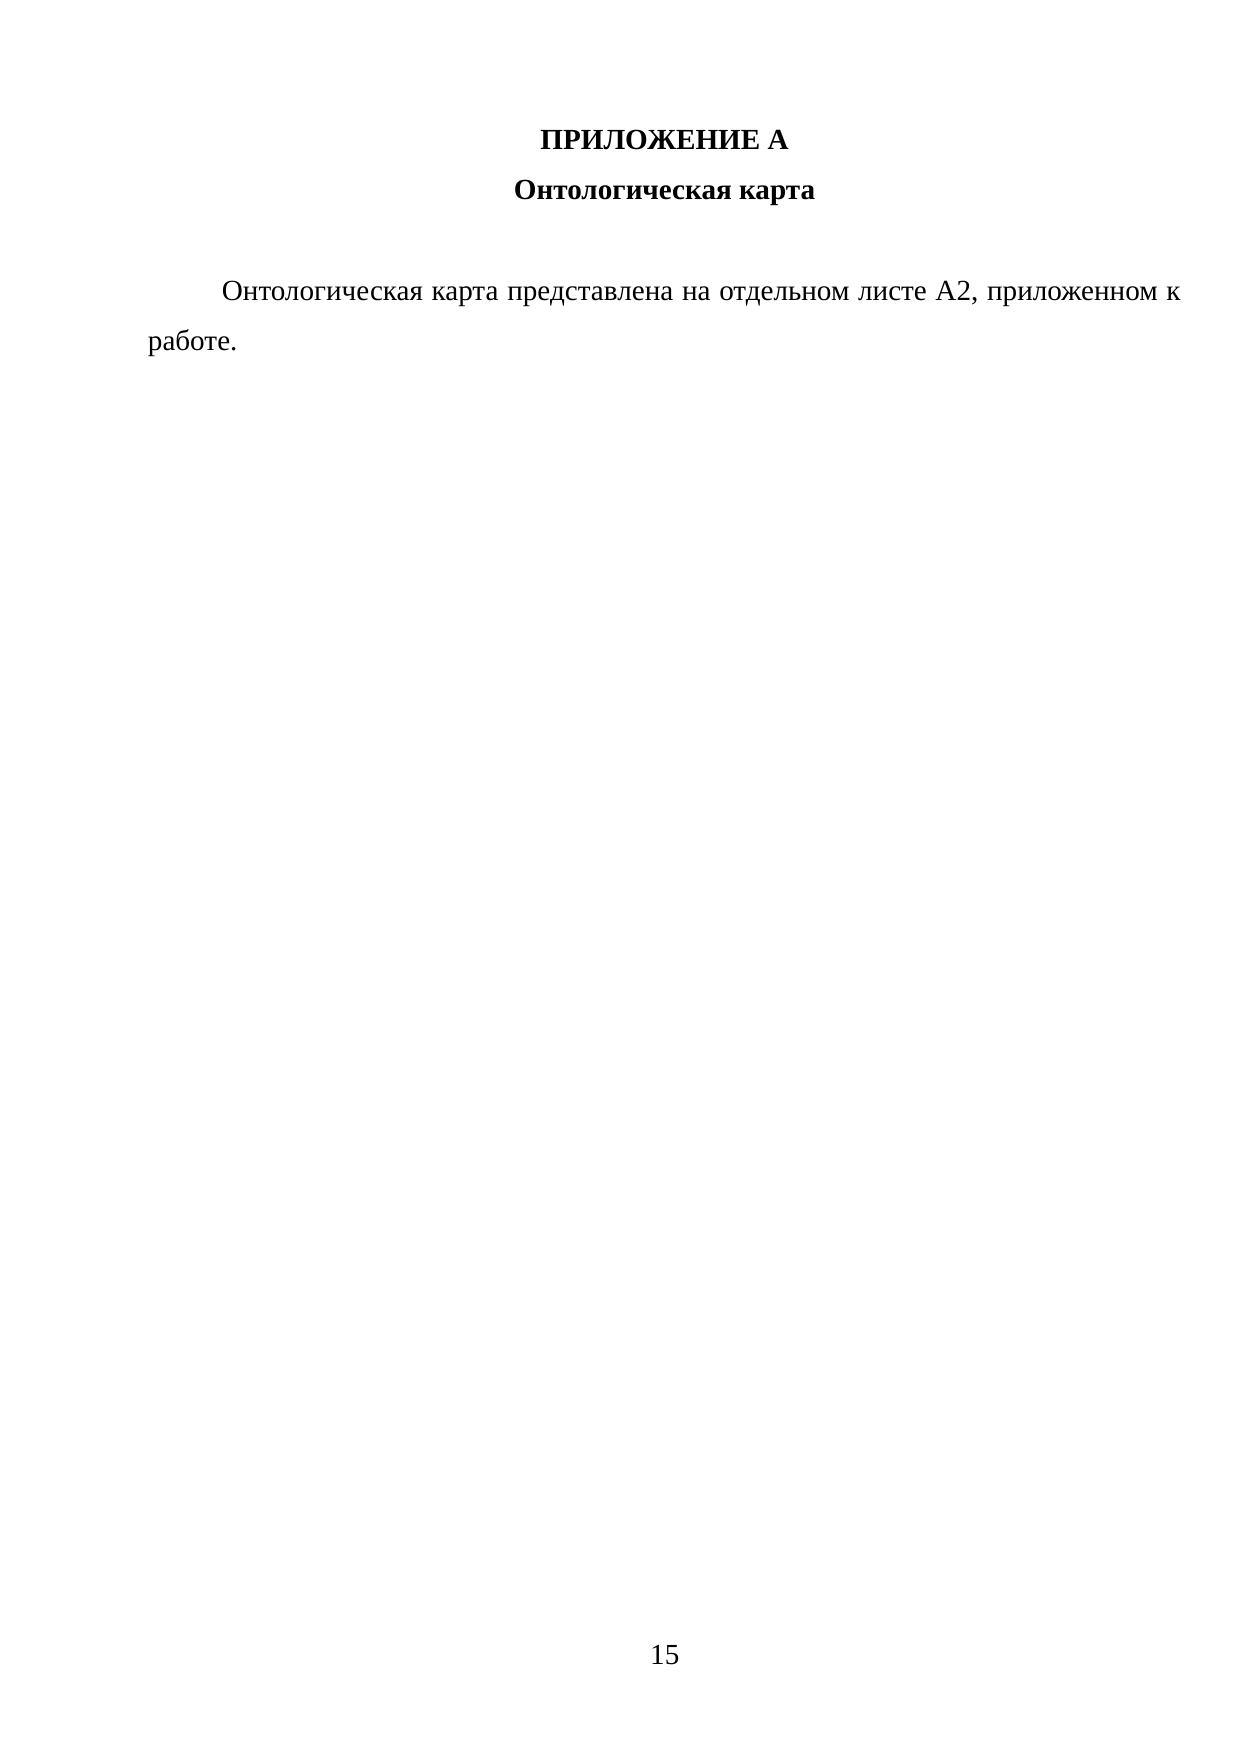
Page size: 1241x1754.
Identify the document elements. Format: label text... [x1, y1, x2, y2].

subtitle ПРИЛОЖЕНИЕ А [148, 122, 1181, 156]
text Онтологическая карта представлена на отдельном листе А2, приложенном к работе. [148, 273, 1181, 357]
text Онтологическая карта [148, 172, 1181, 206]
